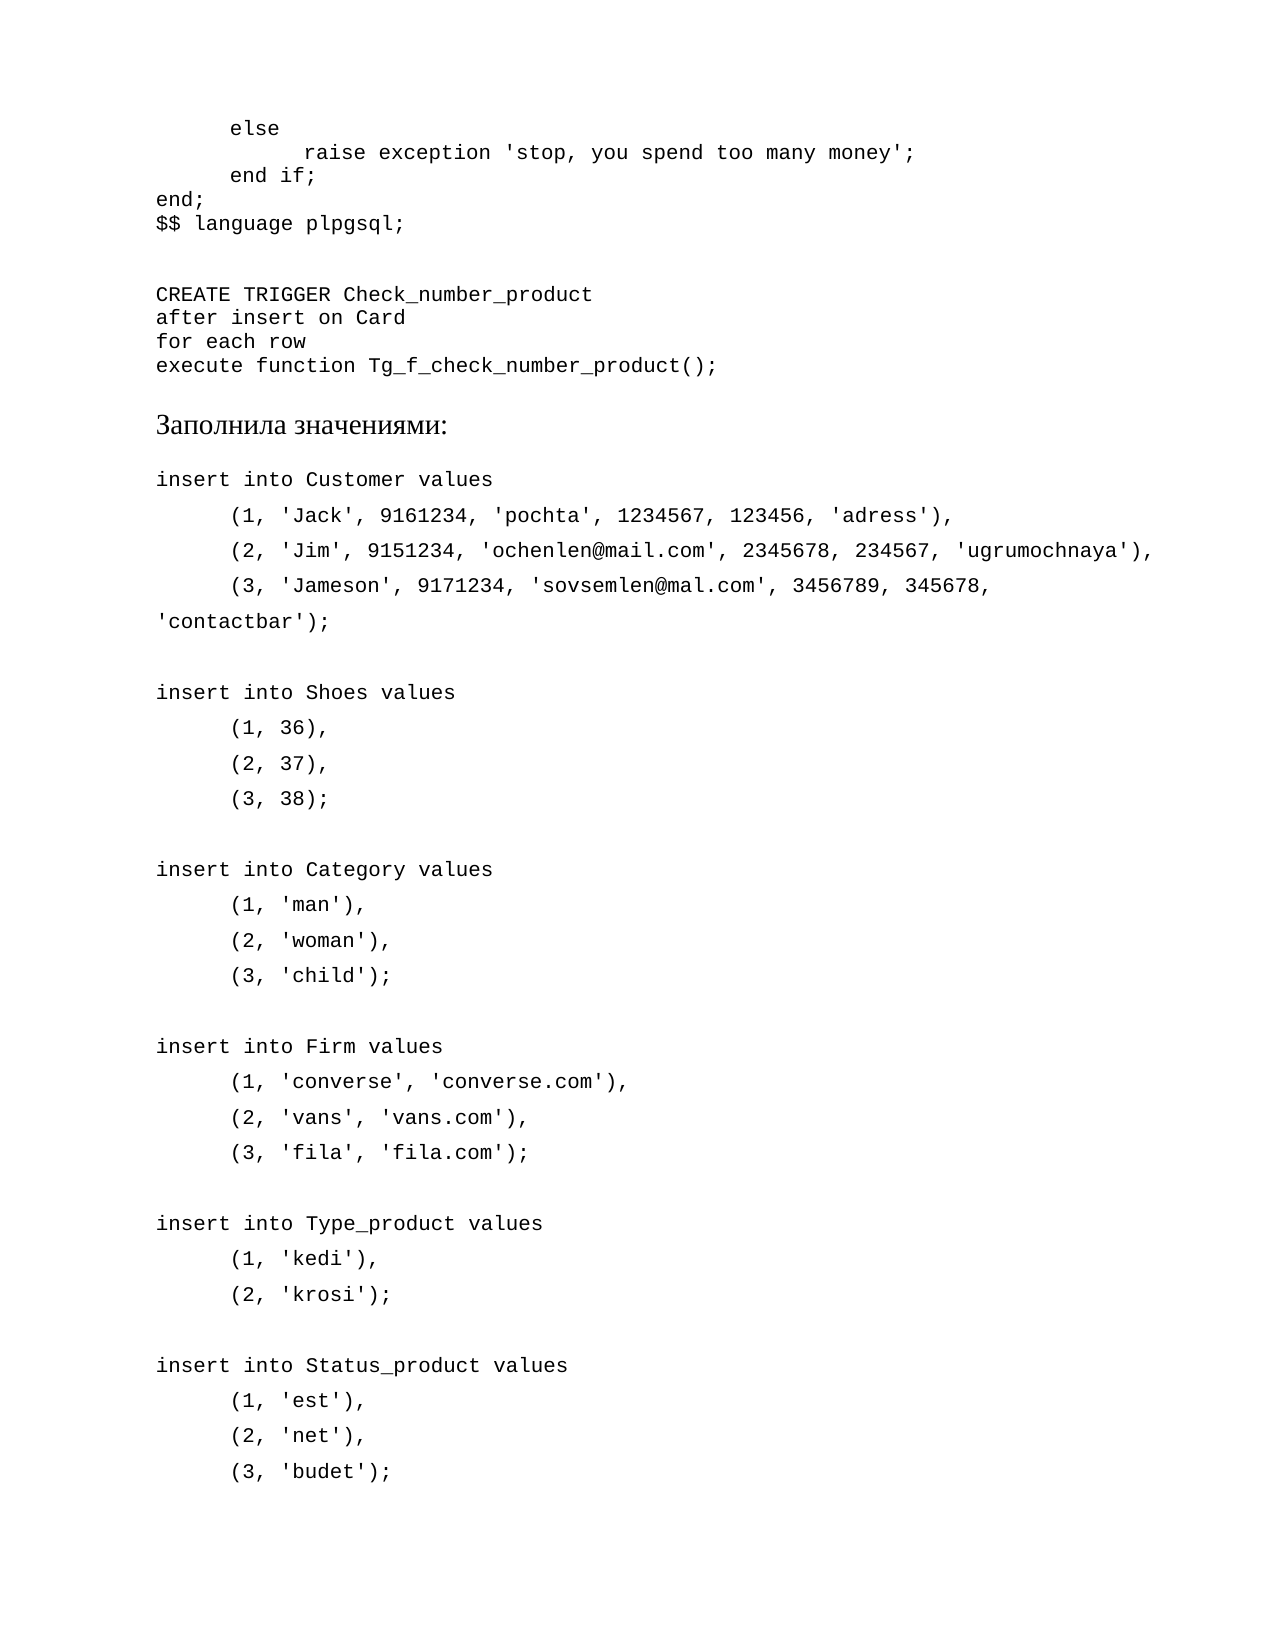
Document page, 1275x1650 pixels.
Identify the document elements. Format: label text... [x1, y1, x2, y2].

text (1, 36), [156, 717, 1157, 741]
text (3, 'budet'); [156, 1461, 1157, 1484]
text end if; [156, 165, 1157, 189]
text execute function Tg_f_check_number_product(); [156, 354, 1157, 378]
text (2, 'vans', 'vans.com'), [156, 1107, 1157, 1130]
text (2, 'net'), [156, 1426, 1157, 1449]
text (3, 38); [156, 788, 1157, 812]
text insert into Firm values [156, 1036, 1157, 1059]
text (3, 'fila', 'fila.com'); [156, 1142, 1157, 1166]
text after insert on Card [156, 307, 1157, 331]
text insert into Customer values [156, 469, 1157, 493]
text (3, 'child'); [156, 965, 1157, 989]
text else [156, 118, 1157, 142]
text raise exception 'stop, you spend too many money'; [156, 142, 1157, 165]
text (2, 'woman'), [156, 930, 1157, 953]
text (2, 'Jim', 9151234, 'ochenlen@mail.com', 2345678, 234567, 'ugrumochnaya'), [156, 540, 1157, 564]
text (3, 'Jameson', 9171234, 'sovsemlen@mal.com', 3456789, 345678, 'contactbar'); [156, 576, 1157, 634]
text (2, 'krosi'); [156, 1284, 1157, 1307]
text for each row [156, 331, 1157, 354]
text (1, 'man'), [156, 894, 1157, 918]
text $$ language plpgsql; [156, 213, 1157, 236]
text (1, 'est'), [156, 1390, 1157, 1414]
text Заполнила значениями: [156, 407, 1157, 441]
text insert into Status_product values [156, 1355, 1157, 1378]
text end; [156, 189, 1157, 213]
text insert into Shoes values [156, 682, 1157, 705]
text insert into Category values [156, 859, 1157, 882]
text (1, 'Jack', 9161234, 'pochta', 1234567, 123456, 'adress'), [156, 505, 1157, 528]
text (2, 37), [156, 753, 1157, 776]
text (1, 'converse', 'converse.com'), [156, 1071, 1157, 1095]
text (1, 'kedi'), [156, 1248, 1157, 1272]
text insert into Type_product values [156, 1213, 1157, 1237]
text CREATE TRIGGER Check_number_product [156, 284, 1157, 307]
